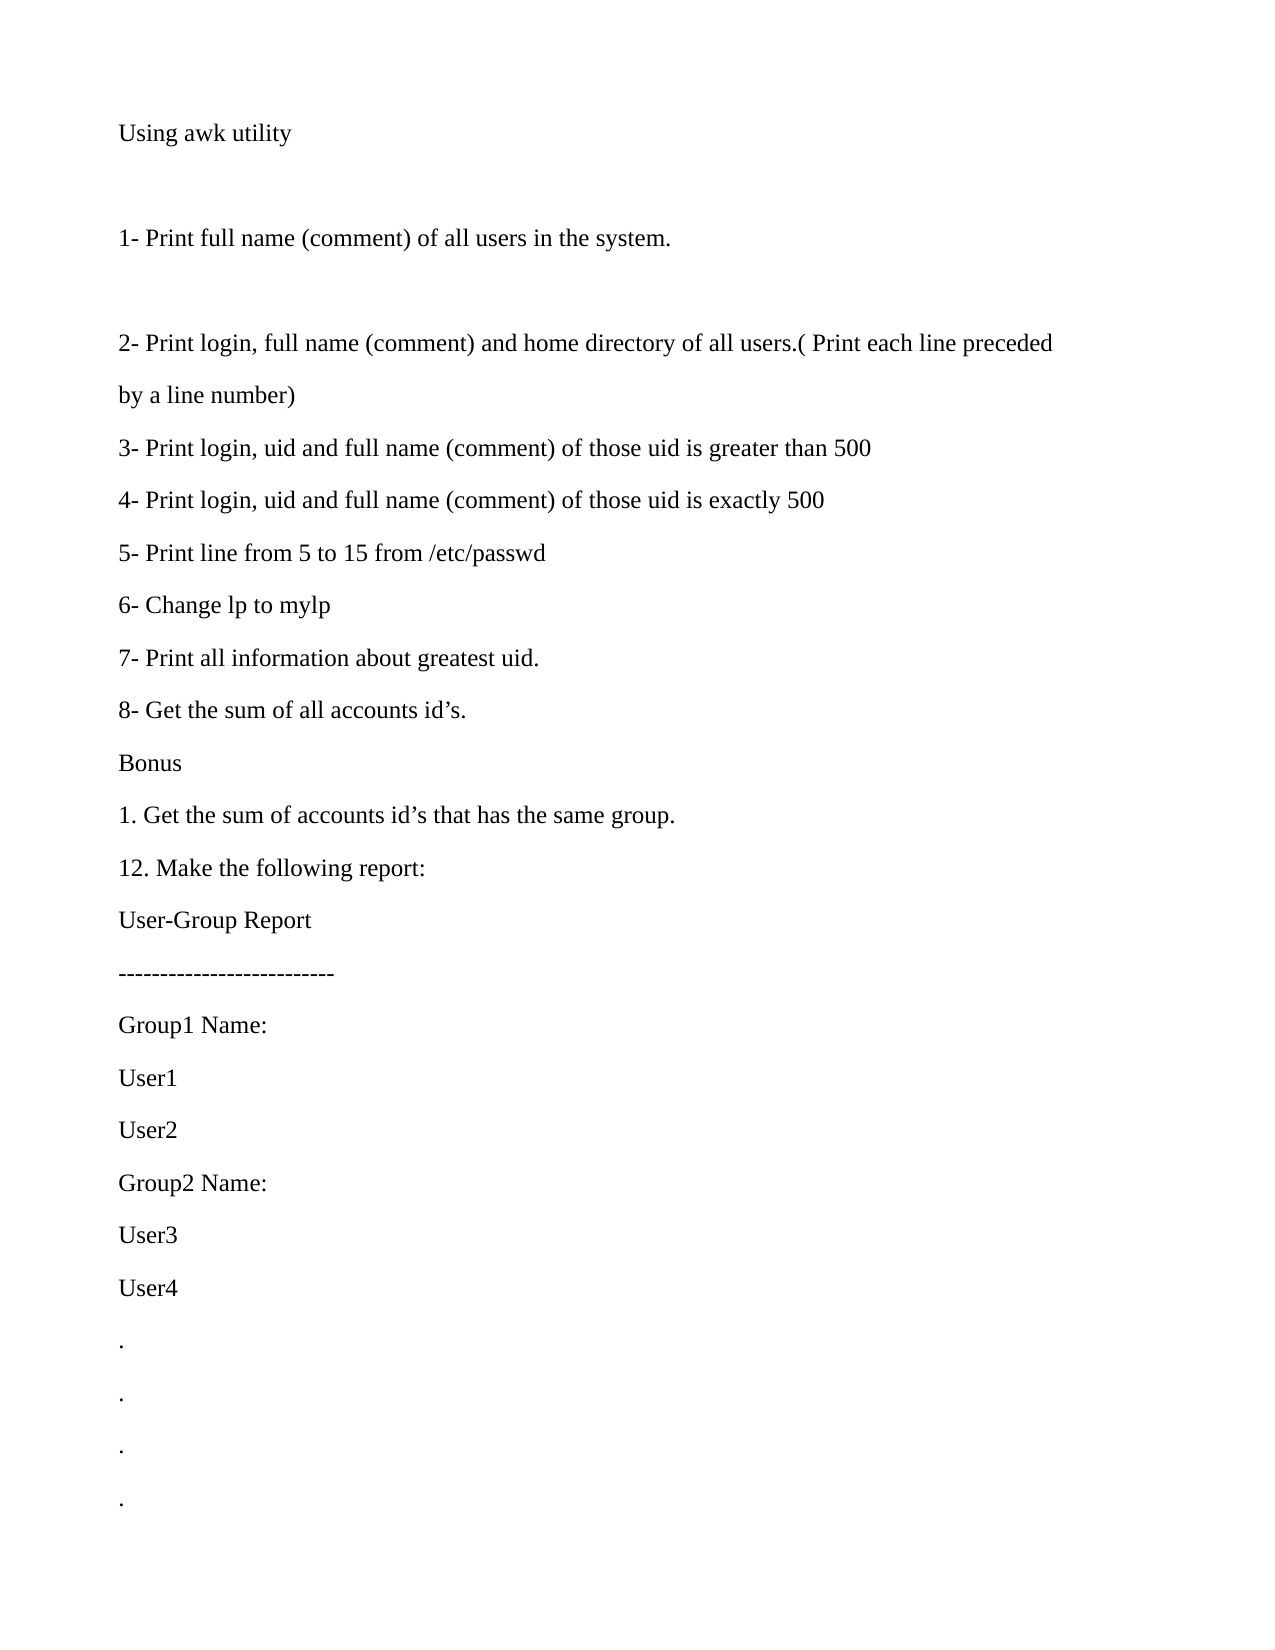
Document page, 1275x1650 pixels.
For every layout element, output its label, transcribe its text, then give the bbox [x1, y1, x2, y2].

text 5- Print line from 5 to 15 from /etc/passwd [118, 538, 1157, 567]
text User3 [118, 1221, 1157, 1249]
text . [118, 1378, 1157, 1407]
text 8- Get the sum of all accounts id’s. [118, 696, 1157, 724]
text 4- Print login, uid and full name (comment) of those uid is exactly 500 [118, 486, 1157, 514]
text 6- Change lp to mylp [118, 591, 1157, 619]
text User2 [118, 1116, 1157, 1144]
text . [118, 1431, 1157, 1459]
text 1. Get the sum of accounts id’s that has the same group. [118, 801, 1157, 829]
text Group1 Name: [118, 1011, 1157, 1039]
text 7- Print all information about greatest uid. [118, 643, 1157, 672]
text 12. Make the following report: [118, 853, 1157, 882]
text 1- Print full name (comment) of all users in the system. [118, 223, 1157, 252]
text Using awk utility [118, 118, 1157, 147]
text by a line number) [118, 381, 1157, 409]
text Bonus [118, 748, 1157, 777]
text Group2 Name: [118, 1168, 1157, 1197]
text User4 [118, 1273, 1157, 1302]
text -------------------------- [118, 958, 1157, 987]
text . [118, 1326, 1157, 1354]
text User1 [118, 1063, 1157, 1092]
text 2- Print login, full name (comment) and home directory of all users.( Print each line preceded [118, 328, 1157, 357]
text . [118, 1483, 1157, 1512]
text User-Group Report [118, 906, 1157, 934]
text 3- Print login, uid and full name (comment) of those uid is greater than 500 [118, 433, 1157, 462]
